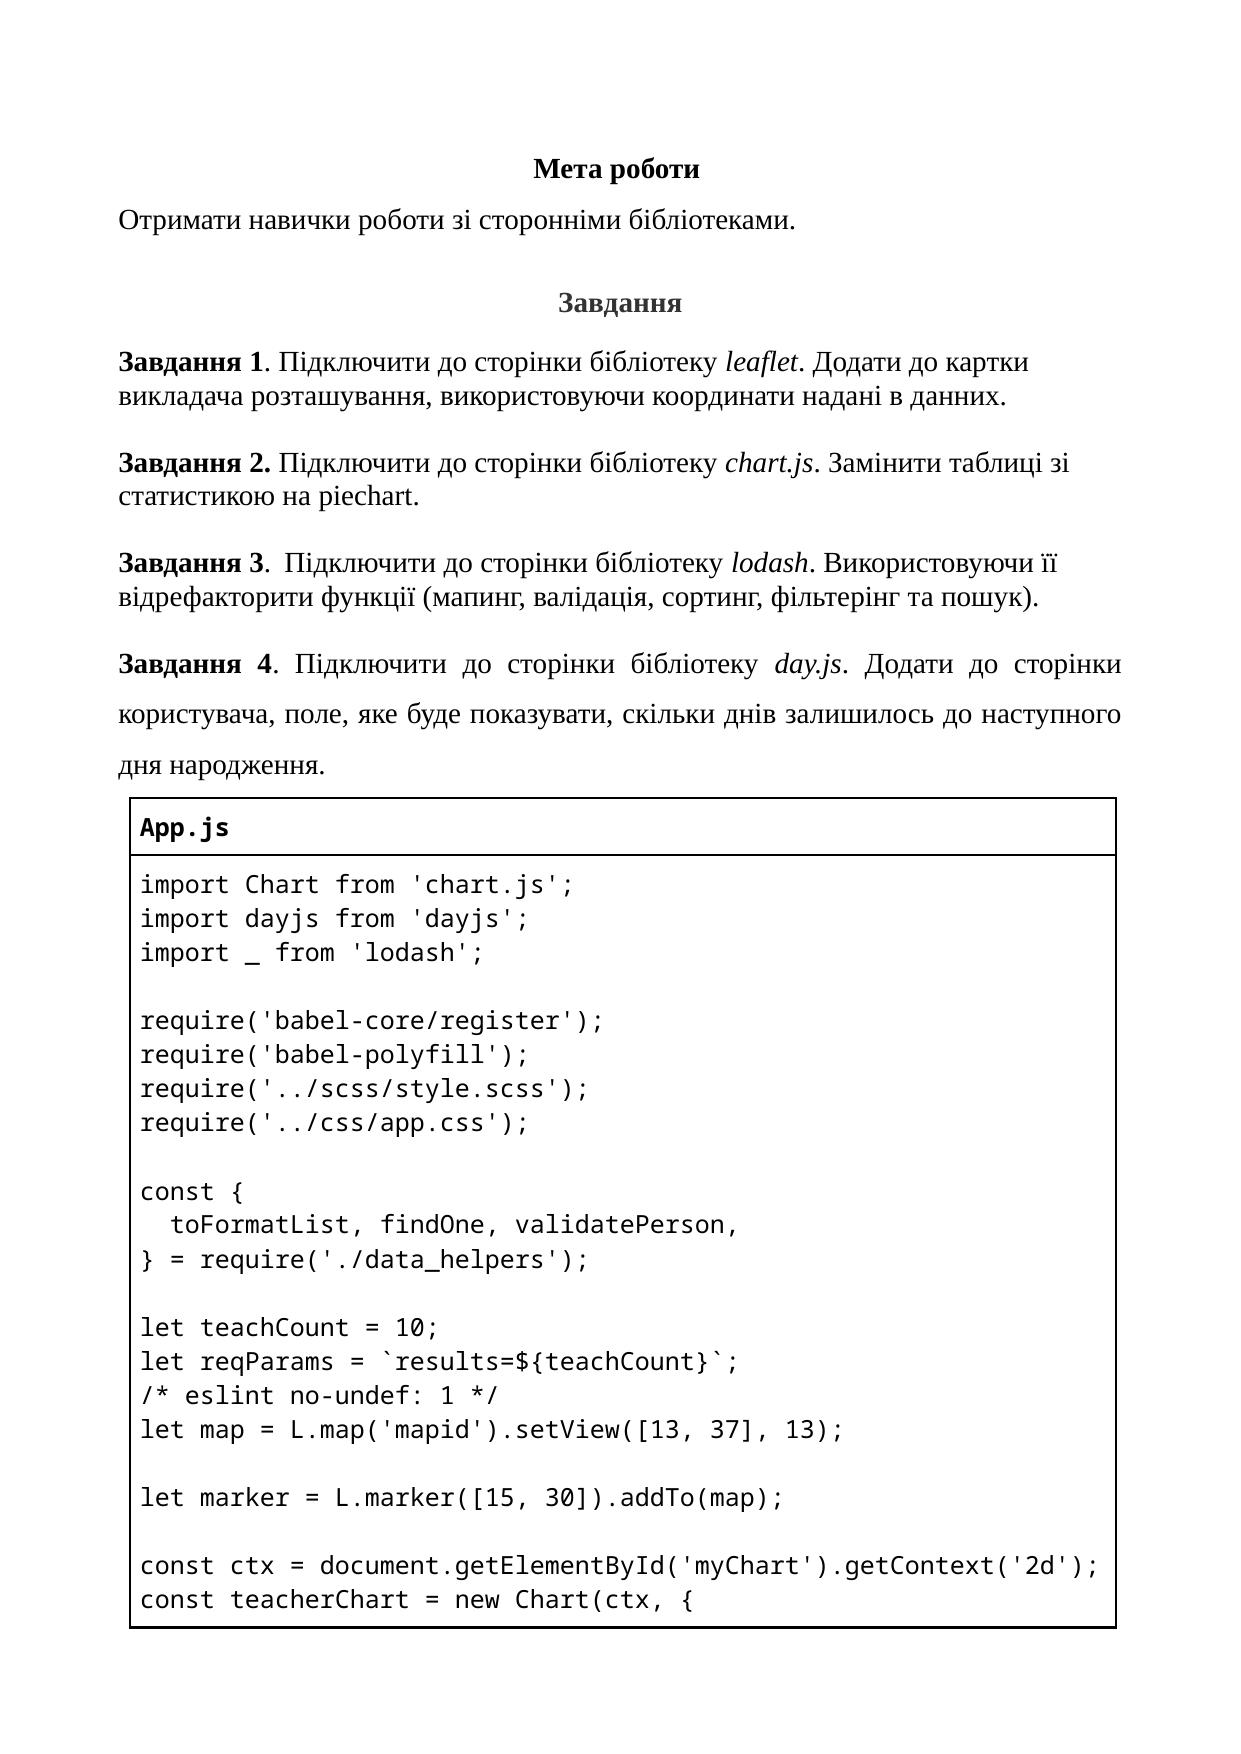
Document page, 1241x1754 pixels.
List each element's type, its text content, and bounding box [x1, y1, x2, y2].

text Завдання 4. Підключити до сторінки бібліотеку day.js. Додати до сторінки користувача, поле, яке буде показувати, скільки днів залишилось до наступного дня народження. [118, 646, 1122, 780]
table_header App.js [131, 799, 1115, 854]
text Завдання 2. Підключити до сторінки бібліотеку chart.js. Замінити таблиці зі статистикою на piechart. [118, 445, 1122, 512]
text Отримати навички роботи зі сторонніми бібліотеками. [118, 202, 1122, 236]
text Завдання 1. Підключити до сторінки бібліотеку leaflet. Додати до картки викладача розташування, використовуючи координати надані в данних. [118, 344, 1122, 411]
subtitle Завдання [118, 286, 1122, 319]
table_cell import Chart from 'chart.js'; import dayjs from 'dayjs'; import _ from 'lodash'; require('babel-core/register'); require('babel-polyfill'); require('../scss/style.scss'); require('../css/app.css'); const { toFormatList, findOne, validatePerson, } = require('./data_helpers'); let teachCount = 10; let reqParams = `results=${teachCount}`; /* eslint no-undef: 1 */ let map = L.map('mapid').setView([13, 37], 13); let marker = L.marker([15, 30]).addTo(map); const ctx = document.getElementById('myChart').getContext('2d'); const teacherChart = new Chart(ctx, { [131, 856, 1115, 1626]
text Завдання 3. Підключити до сторінки бібліотеку lodash. Використовуючи її відрефакторити функції (мапинг, валідація, сортинг, фільтерінг та пошук). [118, 546, 1122, 613]
text Мета роботи [118, 152, 1122, 185]
